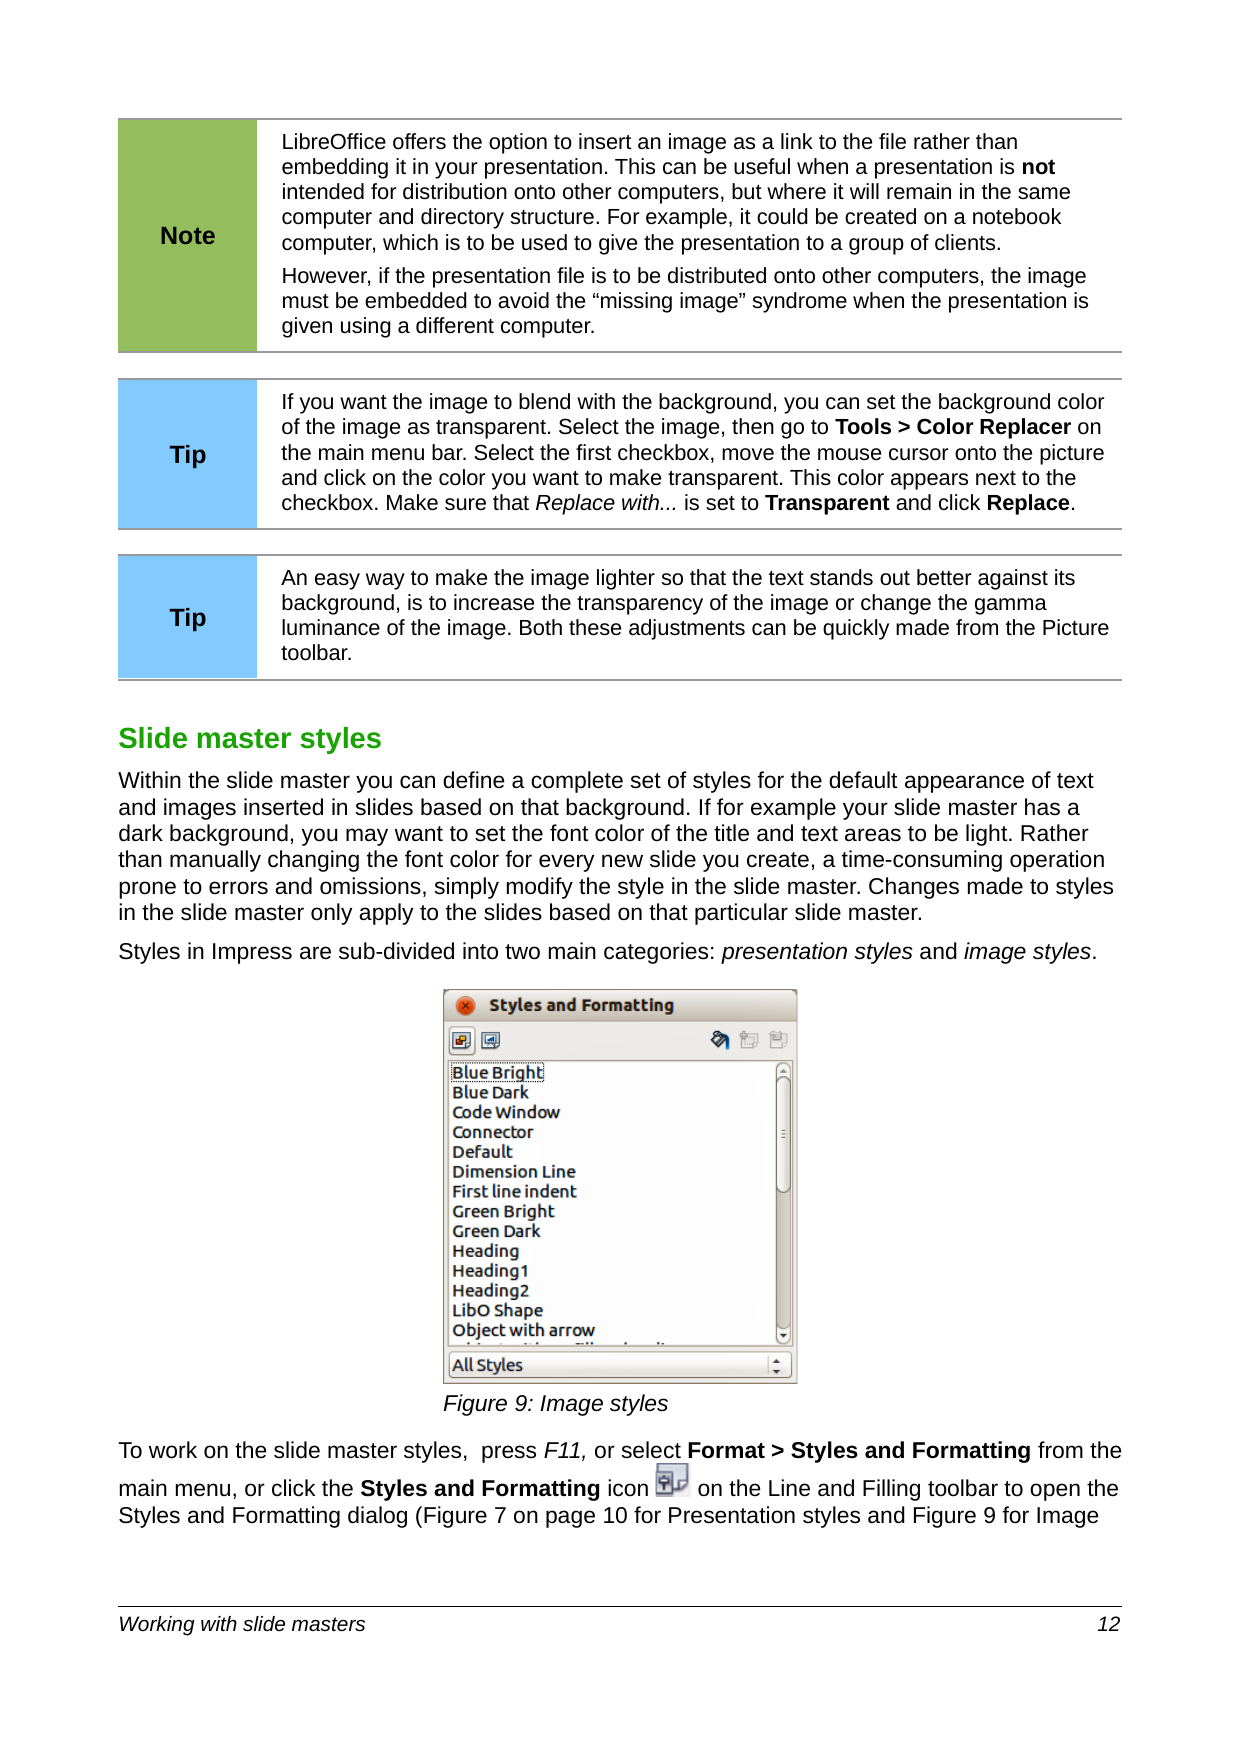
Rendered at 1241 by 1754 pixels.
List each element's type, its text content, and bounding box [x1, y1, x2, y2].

subtitle Slide master styles [118, 721, 1122, 755]
picture [443, 989, 798, 1384]
text Styles in Impress are sub-divided into two main categories: presentation styles and image styles. [118, 938, 1122, 964]
table_header If you want the image to blend with the background, you can set the background color of the image as transparent. Select the image, then go to Tools > Color Replacer on the main menu bar. Select the first checkbox, move the mouse cursor onto the picture and click on the color you want to make transparent. This color appears next to the checkbox. Make sure that Replace with... is set to Transparent and click Replace. [258, 380, 1122, 528]
table_header Tip [118, 380, 257, 528]
text Figure 9: Image styles [443, 1389, 797, 1416]
text To work on the slide master styles, press F11, or select Format > Styles and Formatting from the main menu, or click the Styles and Formatting icon on the Line and Filling toolbar to open the Styles and Formatting dialog (Figure 7 on page 9 for Presentation styles and Figure 9 for Image styles). Alternatively, click on the Styles and Formatting icon on the Sidebar to open the Styles and Formatting section. [118, 1437, 1122, 1528]
table_header Note [118, 120, 257, 351]
table_header An easy way to make the image lighter so that the text stands out better against its background, is to increase the transparency of the image or change the gamma luminance of the image. Both these adjustments can be quickly made from the Picture toolbar. [258, 556, 1122, 678]
table_header LibreOffice offers the option to insert an image as a link to the file rather than embedding it in your presentation. This can be useful when a presentation is not intended for distribution onto other computers, but where it will remain in the same computer and directory structure. For example, it could be created on a notebook computer, which is to be used to give the presentation to a group of clients. However, if the presentation file is to be distributed onto other computers, the image must be embedded to avoid the “missing image” syndrome when the presentation is given using a different computer. [258, 120, 1122, 351]
picture [655, 1463, 691, 1497]
text Within the slide master you can define a complete set of styles for the default appearance of text and images inserted in slides based on that background. If for example your slide master has a dark background, you may want to set the font color of the title and text areas to be light. Rather than manually changing the font color for every new slide you create, a time-consuming operation prone to errors and omissions, simply modify the style in the slide master. Changes made to styles in the slide master only apply to the slides based on that particular slide master. [118, 767, 1122, 925]
table_header Tip [118, 556, 257, 678]
